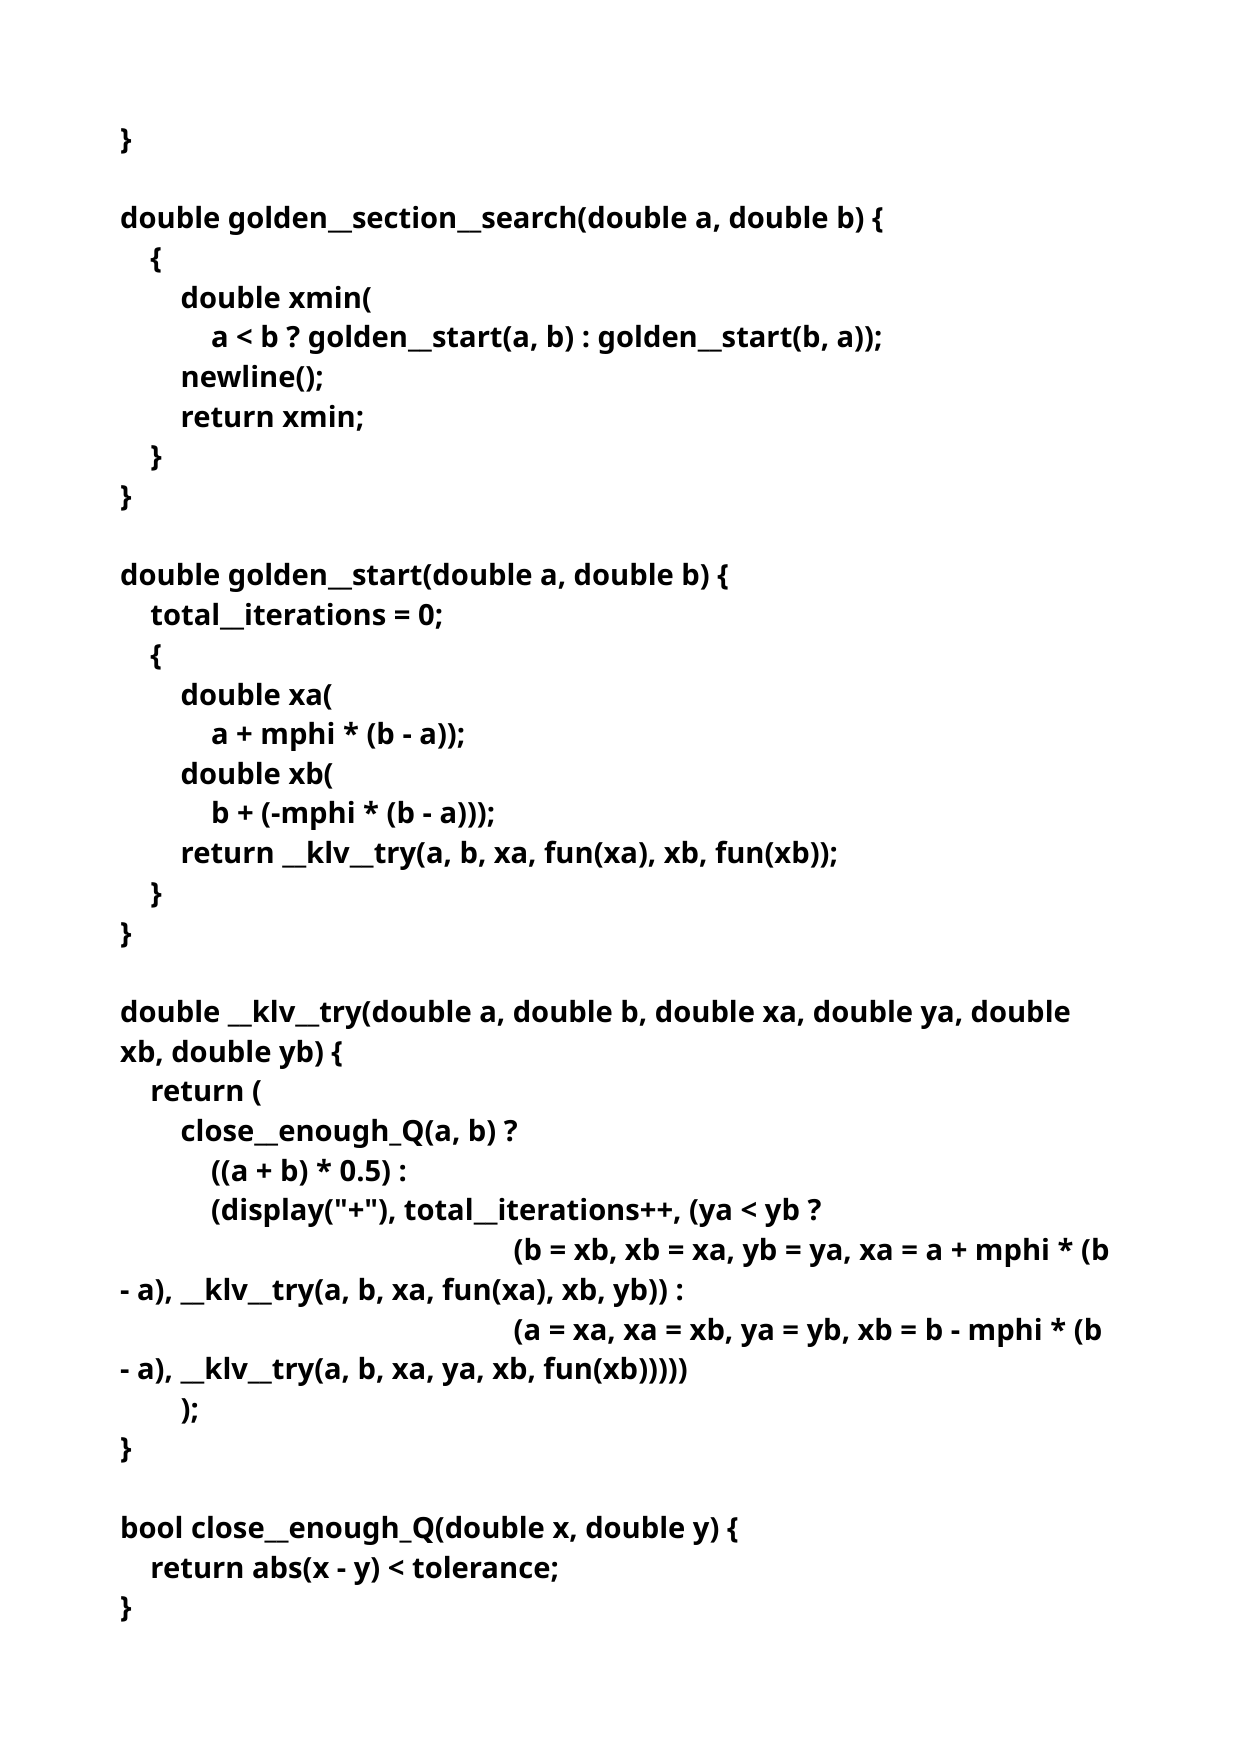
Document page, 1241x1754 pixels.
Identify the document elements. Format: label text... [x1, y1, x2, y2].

text return ( [120, 1071, 1120, 1110]
text } [120, 475, 1120, 515]
text b + (-mphi * (b - a))); [120, 793, 1120, 832]
text (a = xa, xa = xb, ya = yb, xb = b - mphi * (b - a), __klv__try(a, b, xa, ya, xb, fun(xb))))) [120, 1309, 1120, 1388]
text a < b ? golden__start(a, b) : golden__start(b, a)); [120, 317, 1120, 356]
text bool close__enough_Q(double x, double y) { [120, 1507, 1120, 1547]
text newline(); [120, 356, 1120, 396]
text double __klv__try(double a, double b, double xa, double ya, double xb, double yb) { [120, 991, 1120, 1071]
text } [120, 872, 1120, 912]
text { [120, 634, 1120, 674]
text a + mphi * (b - a)); [120, 713, 1120, 753]
text double golden__section__search(double a, double b) { [120, 197, 1120, 237]
text return xmin; [120, 396, 1120, 436]
text total__iterations = 0; [120, 594, 1120, 634]
text double golden__start(double a, double b) { [120, 555, 1120, 594]
text } [120, 118, 1120, 158]
text ); [120, 1388, 1120, 1428]
text (display("+"), total__iterations++, (ya < yb ? [120, 1190, 1120, 1229]
text } [120, 1428, 1120, 1467]
text double xmin( [120, 277, 1120, 317]
text double xa( [120, 674, 1120, 713]
text return __klv__try(a, b, xa, fun(xa), xb, fun(xb)); [120, 832, 1120, 872]
text double xb( [120, 753, 1120, 793]
text } [120, 436, 1120, 475]
text } [120, 912, 1120, 952]
text { [120, 237, 1120, 277]
text return abs(x - y) < tolerance; [120, 1547, 1120, 1587]
text ((a + b) * 0.5) : [120, 1150, 1120, 1190]
text close__enough_Q(a, b) ? [120, 1110, 1120, 1150]
text } [120, 1587, 1120, 1626]
text (b = xb, xb = xa, yb = ya, xa = a + mphi * (b - a), __klv__try(a, b, xa, fun(xa), xb, yb)) : [120, 1229, 1120, 1309]
